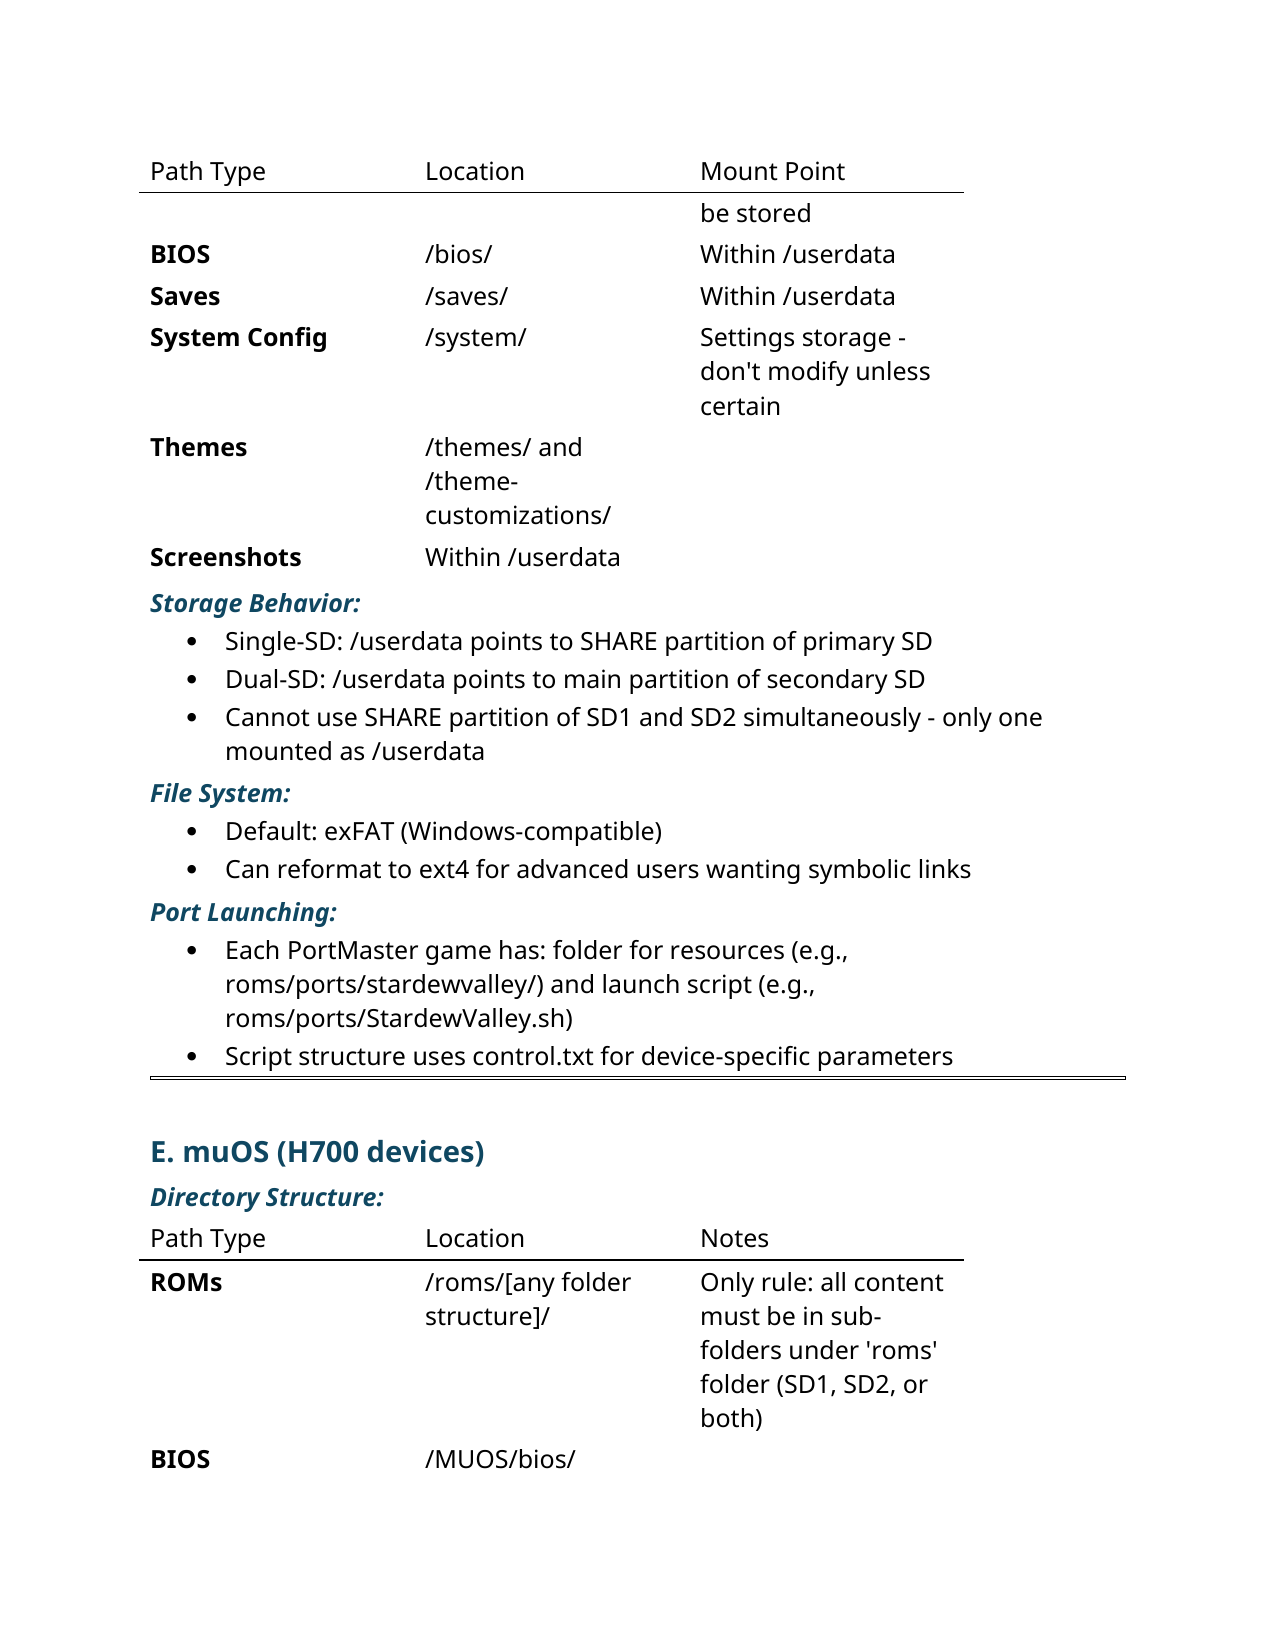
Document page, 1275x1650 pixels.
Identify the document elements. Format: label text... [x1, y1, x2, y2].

list Each PortMaster game has: folder for resources (e.g., roms/ports/stardewvalley/) and launch script (e.g., roms/ports/StardewValley.sh) [187, 932, 1125, 1035]
table_cell Only rule: all content must be in sub-folders under 'roms' folder (SD1, SD2, or both) [689, 1261, 964, 1438]
table_cell /themes/ and /theme-customizations/ [414, 426, 689, 536]
list Default: exFAT (Windows-compatible) [187, 814, 1125, 848]
table_cell Within /userdata [414, 536, 689, 577]
table_cell [689, 426, 964, 536]
table_cell be stored [689, 193, 964, 233]
list Can reformat to ext4 for advanced users wanting symbolic links [187, 852, 1125, 886]
table_cell /saves/ [414, 275, 689, 316]
table_header Mount Point [689, 150, 964, 192]
table_cell /bios/ [414, 233, 689, 275]
table_cell ROMs [139, 1261, 414, 1438]
table_cell /roms/[any folder structure]/ [414, 1261, 689, 1438]
table_cell /MUOS/bios/ [414, 1438, 689, 1480]
table_cell [689, 536, 964, 577]
list Script structure uses control.txt for device-specific parameters [187, 1038, 1125, 1072]
table_cell Themes [139, 426, 414, 536]
subtitle Storage Behavior: [150, 586, 1125, 619]
table_cell [414, 193, 689, 233]
table_cell [139, 193, 414, 233]
list Single-SD: /userdata points to SHARE partition of primary SD [187, 624, 1125, 658]
subtitle Port Launching: [150, 894, 1125, 928]
table_cell [689, 1438, 964, 1480]
table_cell Within /userdata [689, 275, 964, 316]
table_cell Within /userdata [689, 233, 964, 275]
list Dual-SD: /userdata points to main partition of secondary SD [187, 662, 1125, 696]
table_cell Saves [139, 275, 414, 316]
table_header Location [414, 1218, 689, 1259]
table_cell BIOS [139, 1438, 414, 1480]
list Cannot use SHARE partition of SD1 and SD2 simultaneously - only one mounted as /userdata [187, 699, 1125, 767]
table_cell Screenshots [139, 536, 414, 577]
subtitle File System: [150, 776, 1125, 810]
table_cell /system/ [414, 316, 689, 426]
table_header Path Type [139, 150, 414, 192]
table_header Location [414, 150, 689, 192]
table_cell Settings storage - don't modify unless certain [689, 316, 964, 426]
table_cell System Config [139, 316, 414, 426]
table_header Path Type [139, 1218, 414, 1259]
table_cell BIOS [139, 233, 414, 275]
subtitle E. muOS (H700 devices) [150, 1131, 1125, 1171]
table_header Notes [689, 1218, 964, 1259]
subtitle Directory Structure: [150, 1179, 1125, 1213]
